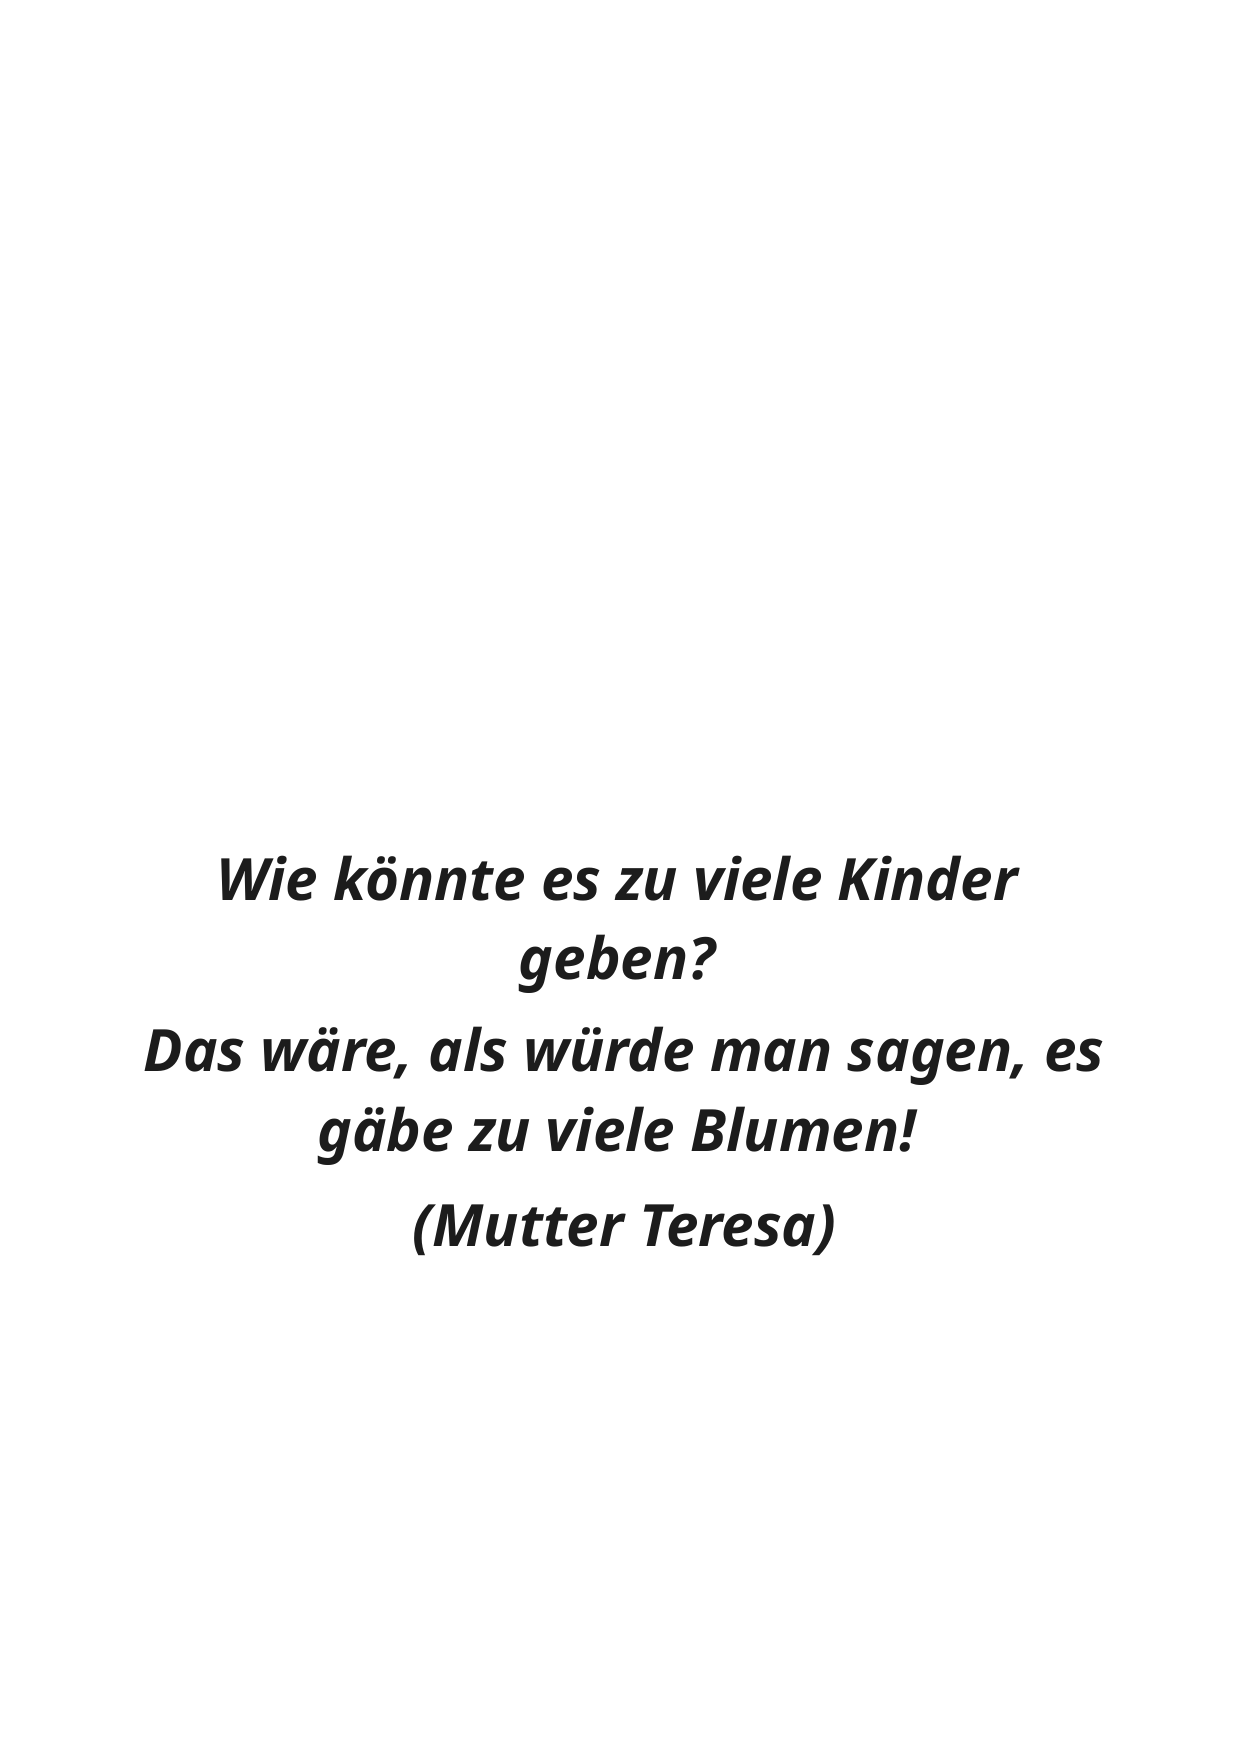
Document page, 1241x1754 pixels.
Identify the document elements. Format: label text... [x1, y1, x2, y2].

text (Mutter Teresa) [118, 1184, 1122, 1263]
text Wie könnte es zu viele Kinder geben? [118, 838, 1122, 997]
text Das wäre, als würde man sagen, es gäbe zu viele Blumen! [118, 1009, 1122, 1168]
